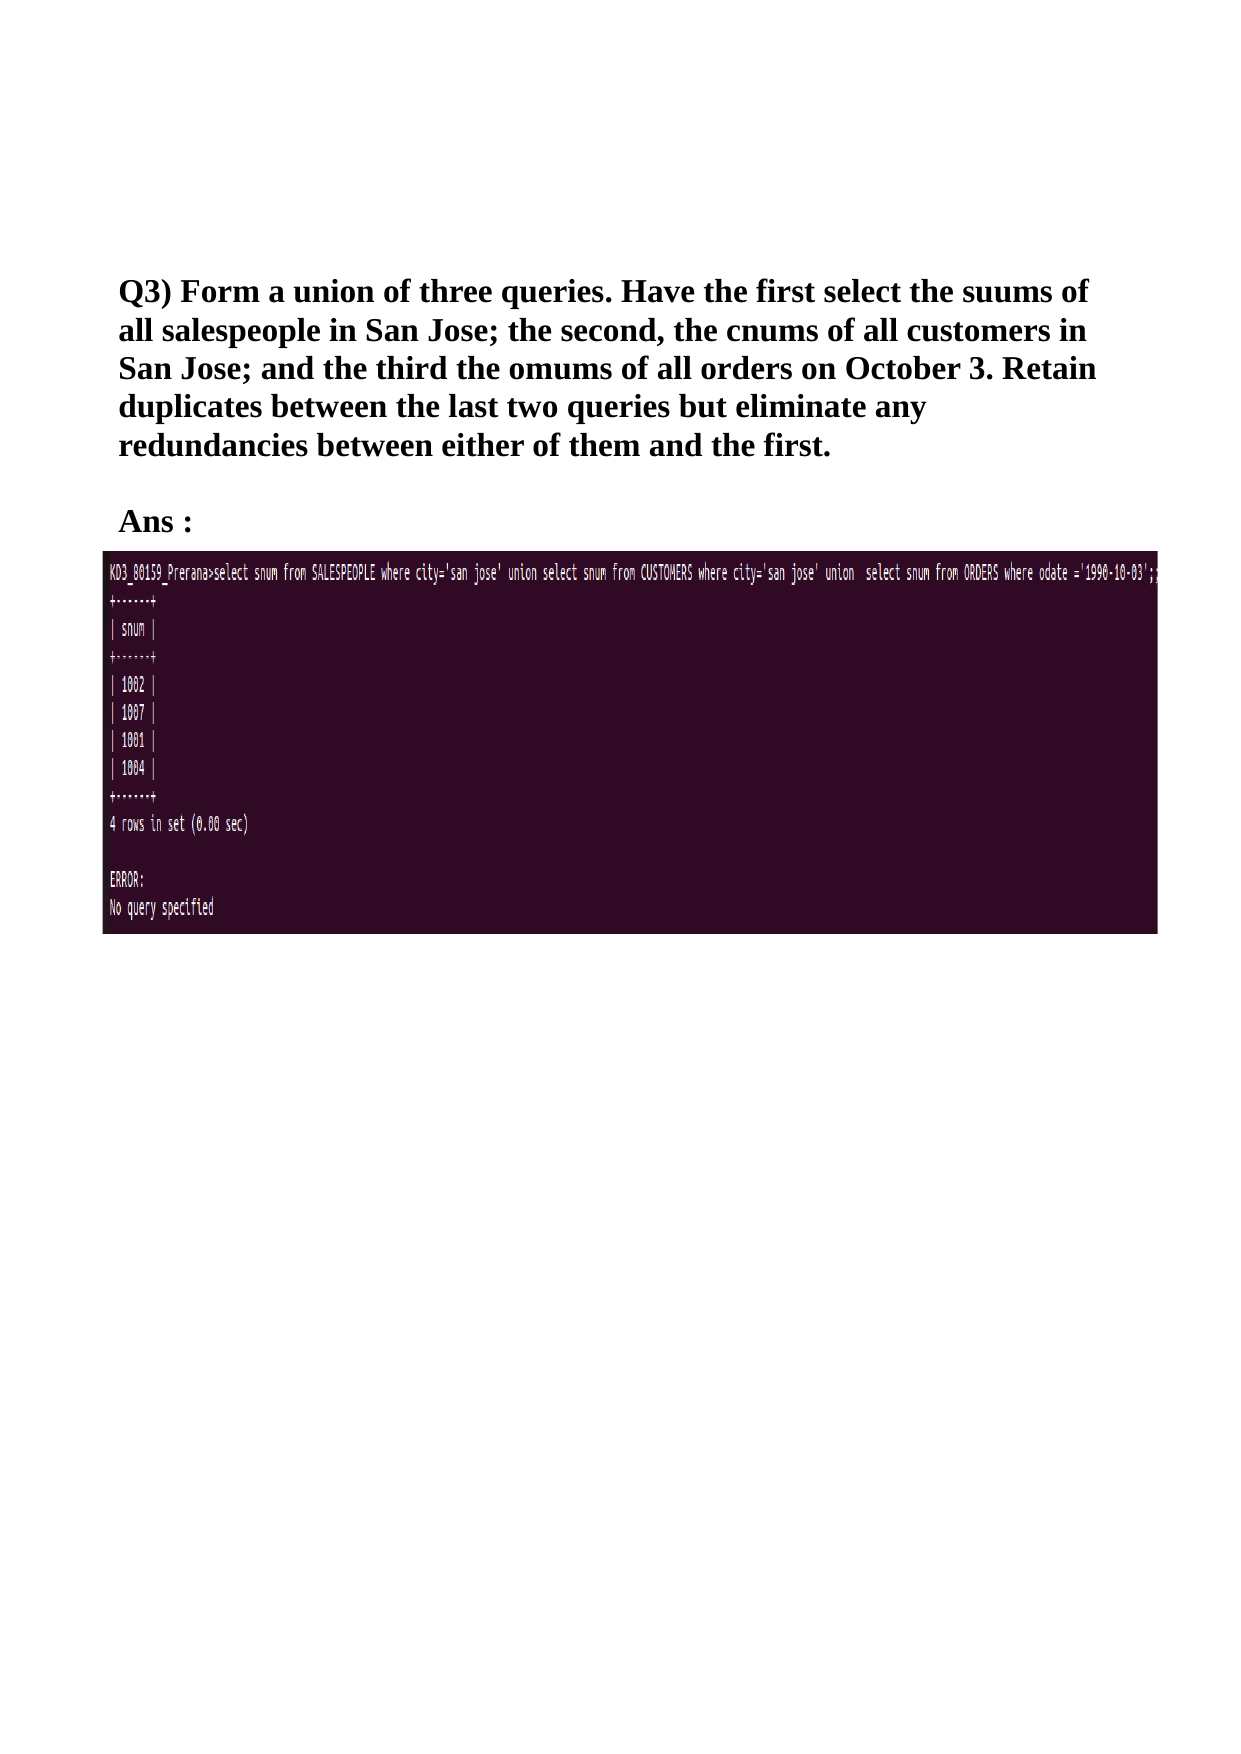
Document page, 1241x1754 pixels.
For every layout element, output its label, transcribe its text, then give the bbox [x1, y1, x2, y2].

text Q3) Form a union of three queries. Have the first select the suums of all salespeople in San Jose; the second, the cnums of all customers in San Jose; and the third the omums of all orders on October 3. Retain duplicates between the last two queries but eliminate any redundancies between either of them and the first. [118, 271, 1122, 463]
text Ans : [118, 501, 1122, 540]
picture [102, 551, 1158, 934]
